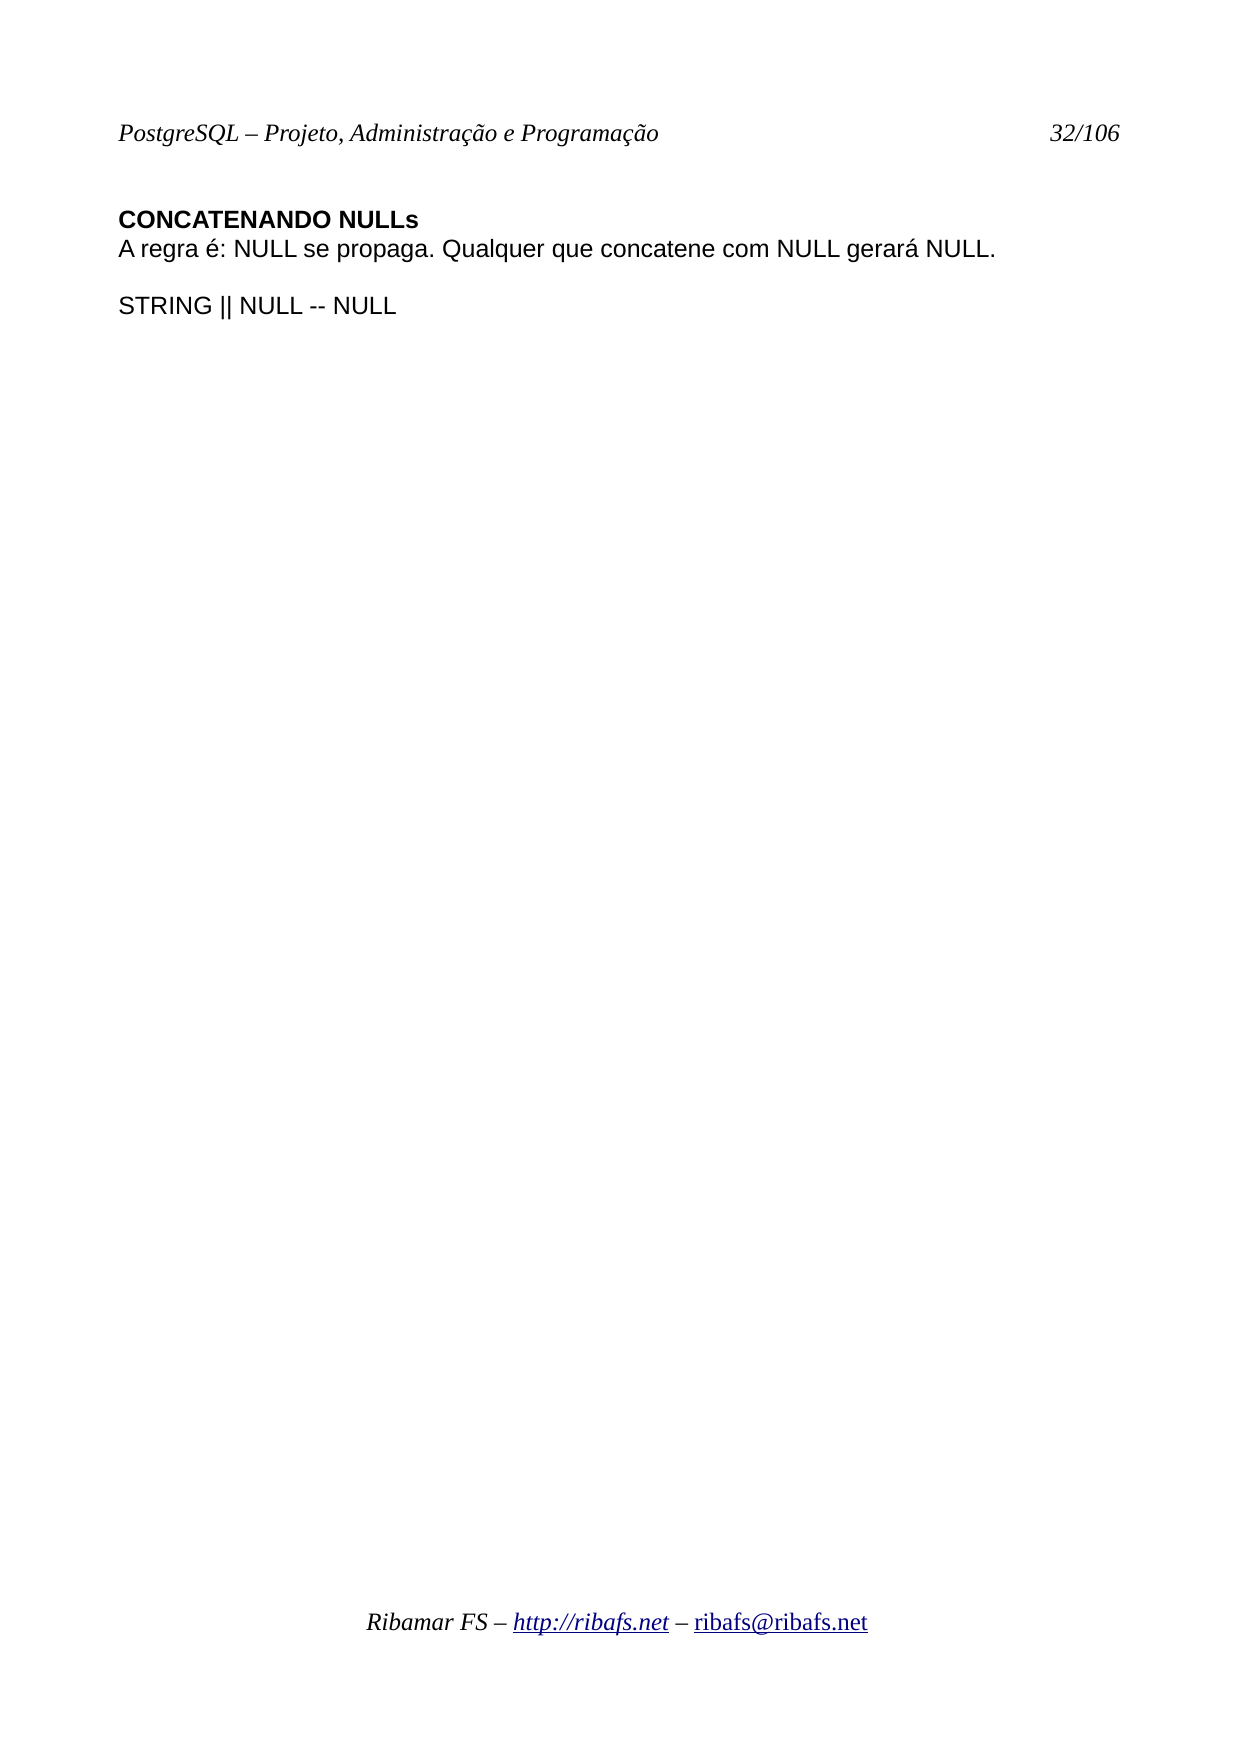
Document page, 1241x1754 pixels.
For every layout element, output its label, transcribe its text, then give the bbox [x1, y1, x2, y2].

text STRING || NULL -- NULL [118, 291, 1122, 320]
text A regra é: NULL se propaga. Qualquer que concatene com NULL gerará NULL. [118, 234, 1122, 263]
text CONCATENANDO NULLs [118, 205, 1122, 234]
